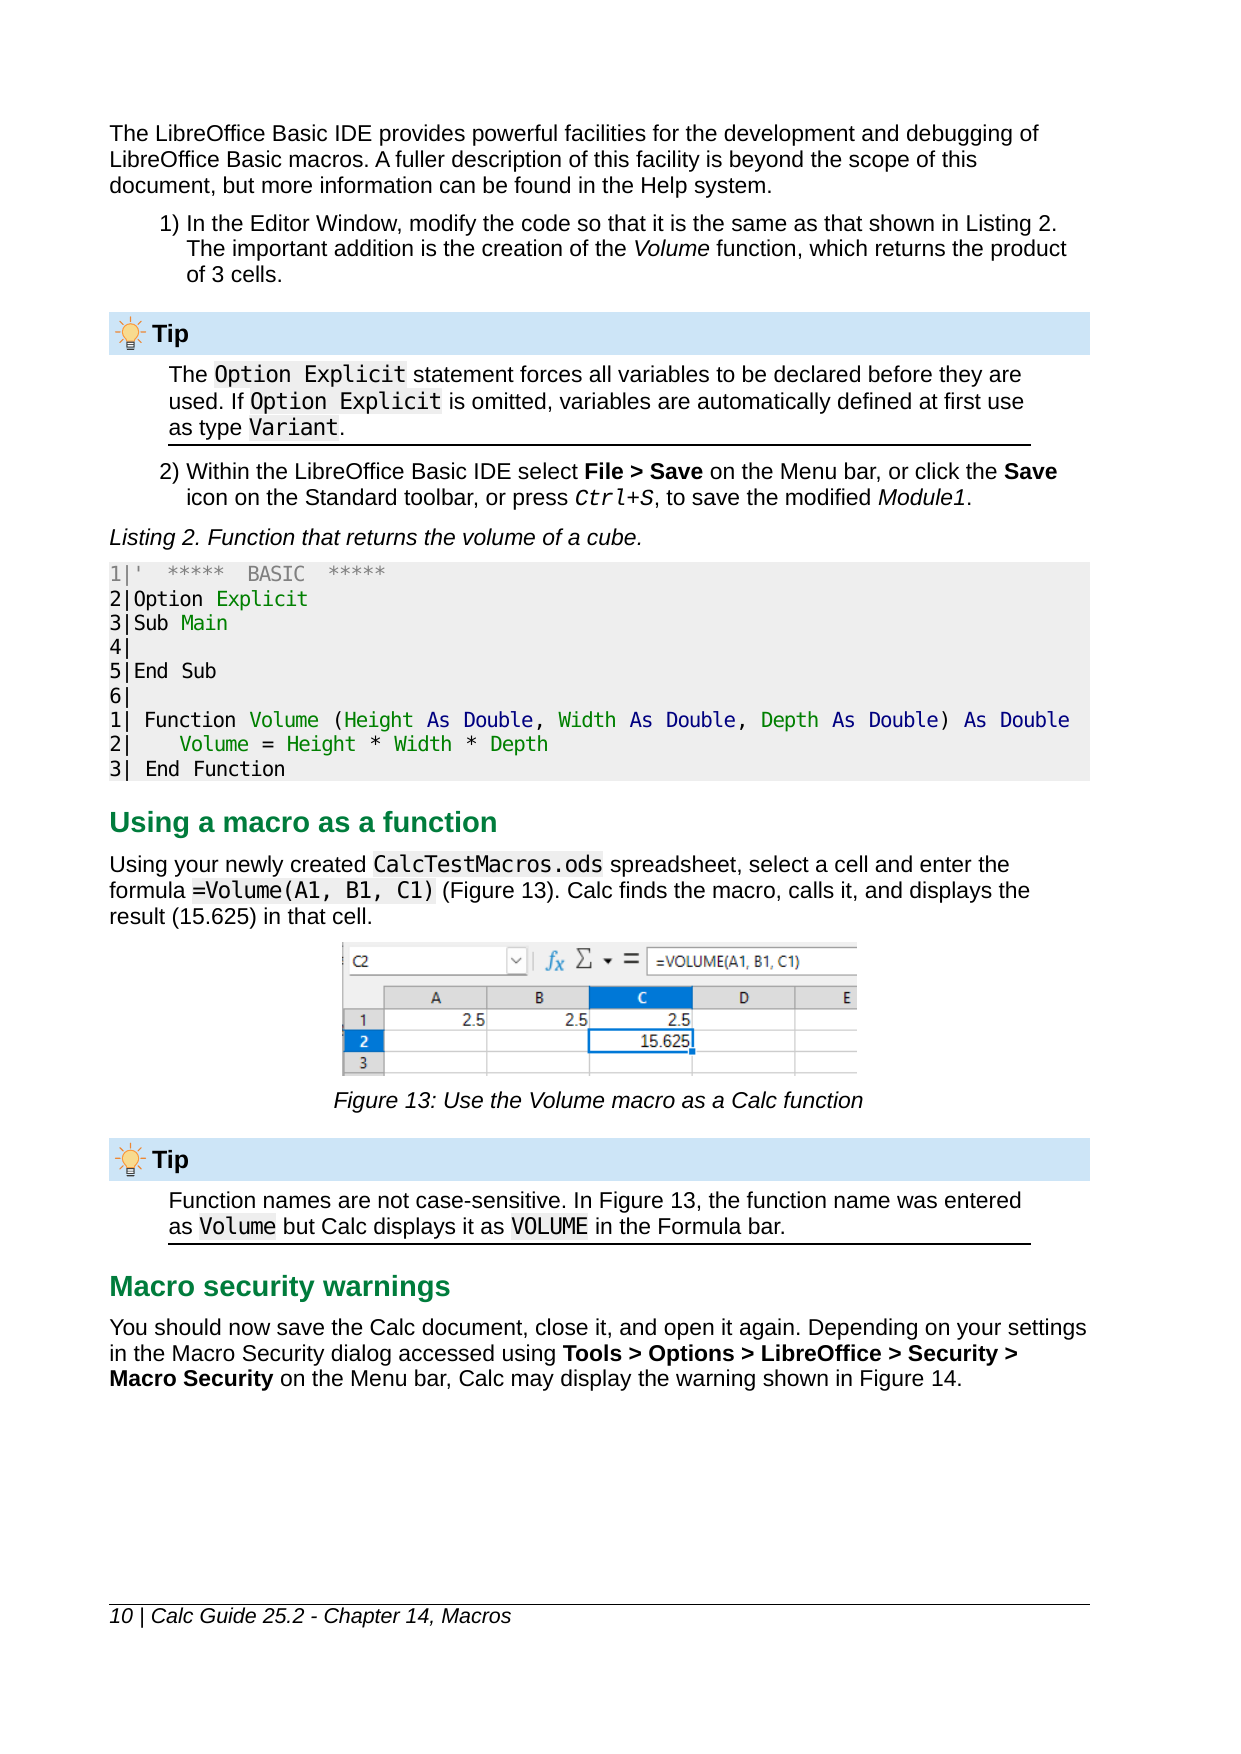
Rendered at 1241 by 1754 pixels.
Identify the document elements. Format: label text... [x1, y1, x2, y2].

text Function names are not case-sensitive. In Figure 13, the function name was entered as Volume but Calc displays it as VOLUME in the Formula bar. [168, 1188, 1031, 1243]
text 2| Volume = Height * Width * Depth [109, 732, 1090, 757]
list The LibreOffice Basic IDE provides powerful facilities for the development and debugging of LibreOffice Basic macros. A fuller description of this facility is beyond the scope of this document, but more information can be found in the Help system. [109, 121, 1090, 198]
text You should now save the Calc document, close it, and open it again. Depending on your settings in the Macro Security dialog accessed using Tools > Options > LibreOffice > Security > Macro Security on the Menu bar, Calc may display the warning shown in Figure 14. [109, 1315, 1090, 1392]
subtitle Tip [109, 312, 1090, 355]
subtitle Macro security warnings [109, 1270, 1090, 1302]
text 4| [109, 635, 1090, 659]
text Listing 2. Function that returns the volume of a cube. [109, 524, 1090, 550]
text 1| Function Volume (Height As Double, Width As Double, Depth As Double) As Double [109, 708, 1090, 732]
list In the Editor Window, modify the code so that it is the same as that shown in Listing 2. The important addition is the creation of the Volume function, which returns the product of 3 cells. [186, 210, 1090, 287]
text 5|End Sub [109, 659, 1090, 684]
text Figure 13: Use the Volume macro as a Calc function [333, 1088, 866, 1114]
list Within the LibreOffice Basic IDE select File > Save on the Menu bar, or click the Save icon on the Standard toolbar, or press Ctrl+S, to save the modified Module1. [186, 459, 1090, 512]
text 3|Sub Main [109, 611, 1090, 635]
text Using your newly created CalcTestMacros.ods spreadsheet, select a cell and enter the formula =Volume(A1, B1, C1) (Figure 13). Calc finds the macro, calls it, and displays the result (15.625) in that cell. [109, 851, 1090, 930]
subtitle Tip [109, 1138, 1090, 1181]
text The Option Explicit statement forces all variables to be declared before they are used. If Option Explicit is omitted, variables are automatically defined at first use as type Variant. [168, 361, 1031, 444]
subtitle Using a macro as a function [109, 806, 1090, 838]
picture [342, 942, 857, 1076]
text 6| [109, 684, 1090, 708]
text 1|' ***** BASIC ***** [109, 562, 1090, 587]
text 2|Option Explicit [109, 587, 1090, 611]
text 3| End Function [109, 757, 1090, 781]
